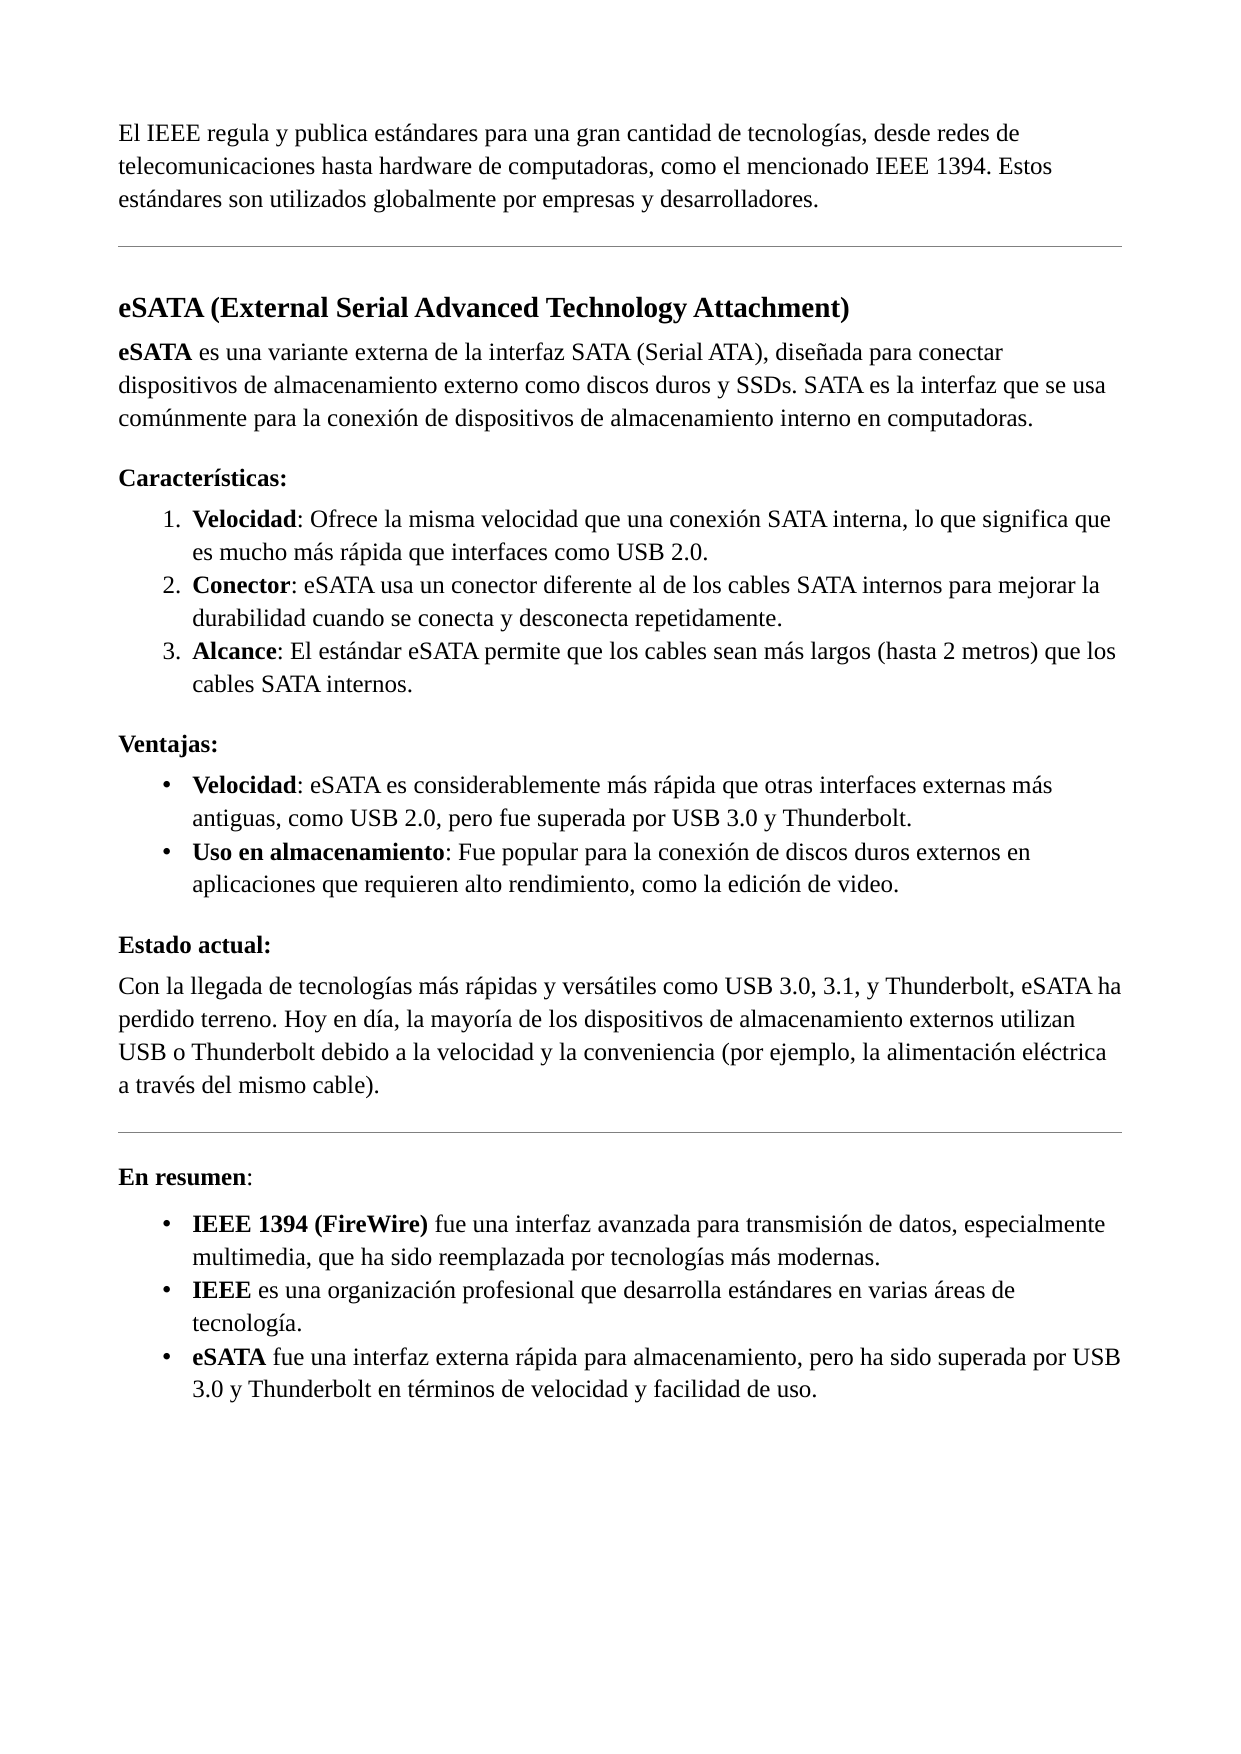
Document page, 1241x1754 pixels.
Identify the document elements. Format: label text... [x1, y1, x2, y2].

list Uso en almacenamiento: Fue popular para la conexión de discos duros externos en aplicaciones que requieren alto rendimiento, como la edición de video. [162, 837, 1122, 898]
subtitle Estado actual: [118, 930, 1122, 958]
subtitle Ventajas: [118, 729, 1122, 758]
text eSATA es una variante externa de la interfaz SATA (Serial ATA), diseñada para conectar dispositivos de almacenamiento externo como discos duros y SSDs. SATA es la interfaz que se usa comúnmente para la conexión de dispositivos de almacenamiento interno en computadoras. [118, 337, 1122, 431]
list IEEE 1394 (FireWire) fue una interfaz avanzada para transmisión de datos, especialmente multimedia, que ha sido reemplazada por tecnologías más modernas. [162, 1209, 1122, 1271]
list Velocidad: Ofrece la misma velocidad que una conexión SATA interna, lo que significa que es mucho más rápida que interfaces como USB 2.0. [162, 504, 1122, 566]
text Con la llegada de tecnologías más rápidas y versátiles como USB 3.0, 3.1, y Thunderbolt, eSATA ha perdido terreno. Hoy en día, la mayoría de los dispositivos de almacenamiento externos utilizan USB o Thunderbolt debido a la velocidad y la conveniencia (por ejemplo, la alimentación eléctrica a través del mismo cable). [118, 971, 1122, 1099]
text El IEEE regula y publica estándares para una gran cantidad de tecnologías, desde redes de telecomunicaciones hasta hardware de computadoras, como el mencionado IEEE 1394. Estos estándares son utilizados globalmente por empresas y desarrolladores. [118, 118, 1122, 213]
list IEEE es una organización profesional que desarrolla estándares en varias áreas de tecnología. [162, 1276, 1122, 1337]
list eSATA fue una interfaz externa rápida para almacenamiento, pero ha sido superada por USB 3.0 y Thunderbolt en términos de velocidad y facilidad de uso. [162, 1342, 1122, 1403]
text En resumen: [118, 1162, 1122, 1191]
list Conector: eSATA usa un conector diferente al de los cables SATA internos para mejorar la durabilidad cuando se conecta y desconecta repetidamente. [162, 570, 1122, 632]
subtitle eSATA (External Serial Advanced Technology Attachment) [118, 291, 1122, 324]
list Velocidad: eSATA es considerablemente más rápida que otras interfaces externas más antiguas, como USB 2.0, pero fue superada por USB 3.0 y Thunderbolt. [162, 771, 1122, 832]
list Alcance: El estándar eSATA permite que los cables sean más largos (hasta 2 metros) que los cables SATA internos. [162, 636, 1122, 698]
subtitle Características: [118, 463, 1122, 492]
